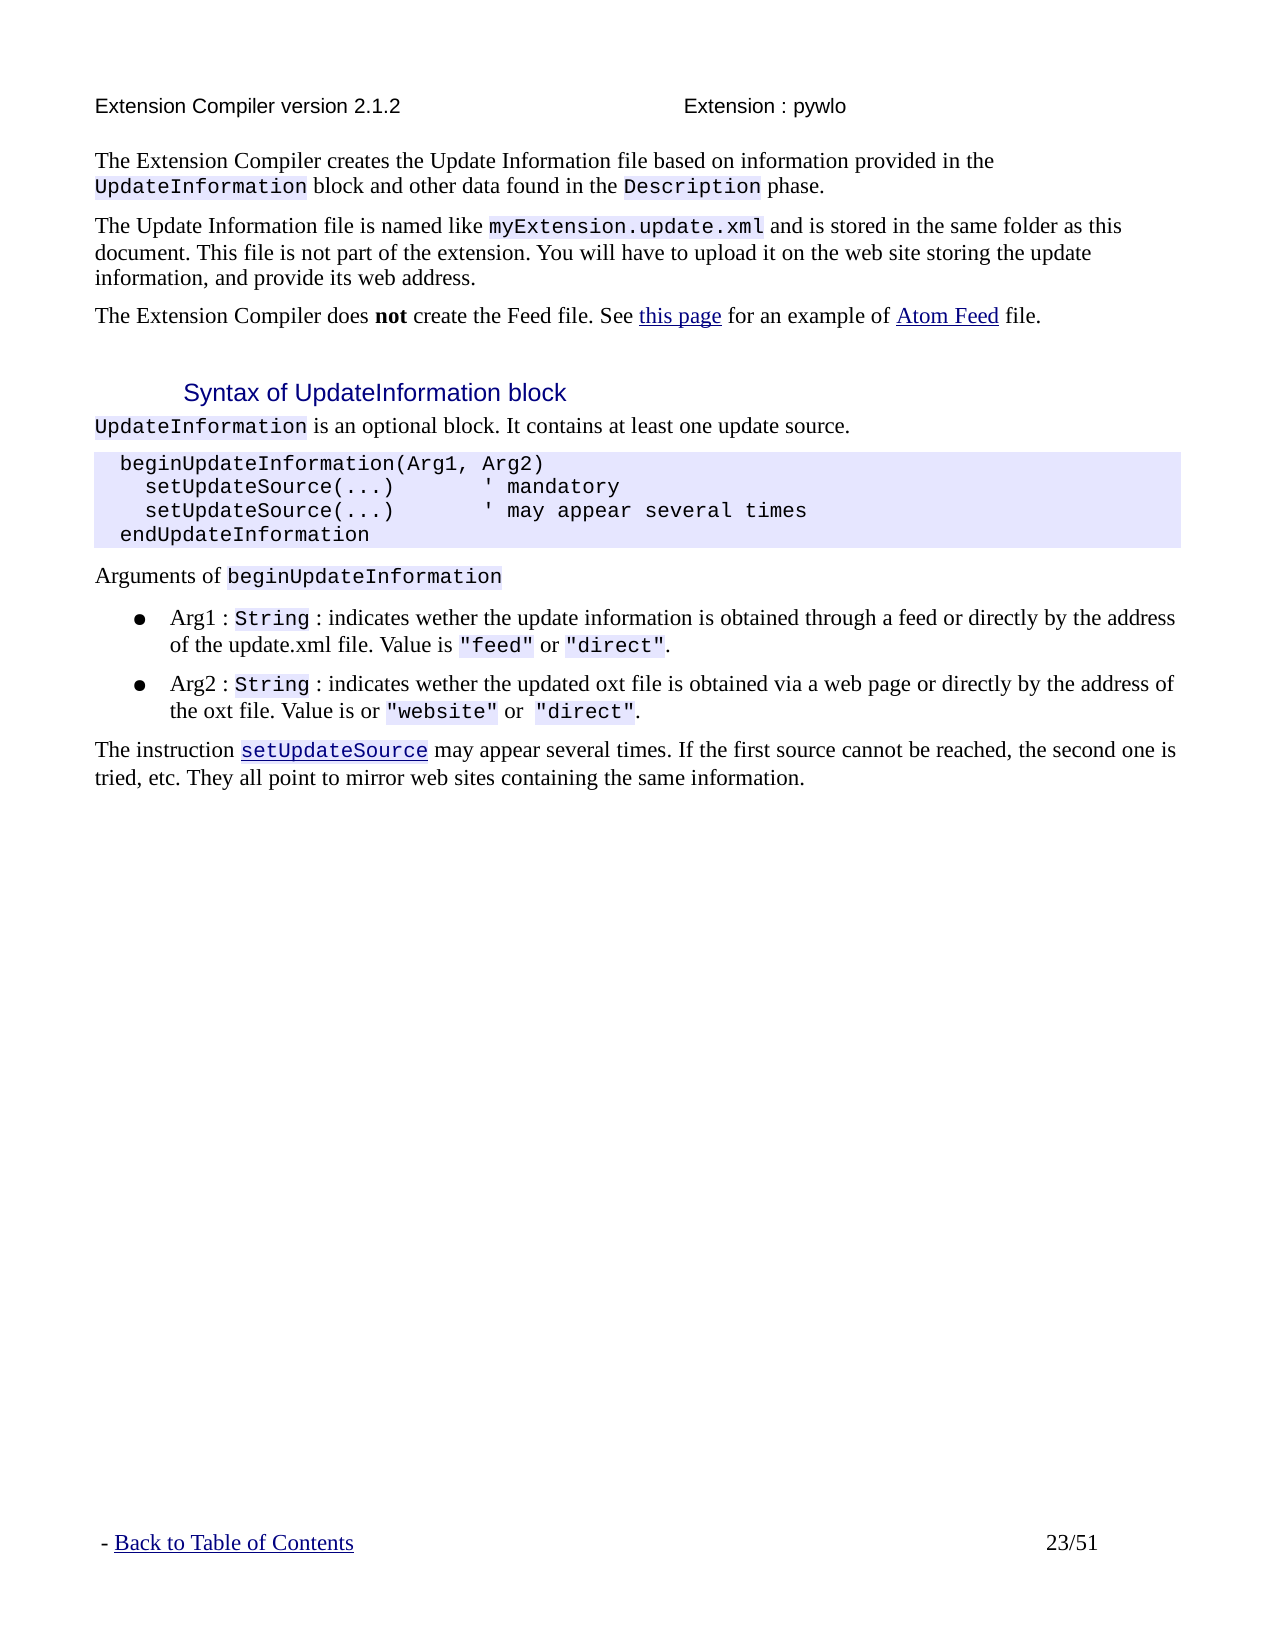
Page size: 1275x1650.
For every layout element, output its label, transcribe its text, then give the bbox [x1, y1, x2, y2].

text beginUpdateInformation(Arg1, Arg2) [94, 452, 1181, 476]
list Arg2 : String : indicates wether the updated oxt file is obtained via a web page or directly by the address of the oxt file. Value is or "website" or "direct". [132, 671, 1181, 725]
text UpdateInformation is an optional block. It contains at least one update source. [94, 413, 1181, 440]
text Arguments of beginUpdateInformation [94, 563, 1181, 590]
text The Update Information file is named like myExtension.update.xml and is stored in the same folder as this document. This file is not part of the extension. You will have to upload it on the web site storing the update information, and provide its web address. [94, 212, 1181, 291]
list Arg1 : String : indicates wether the update information is obtained through a feed or directly by the address of the update.xml file. Value is "feed" or "direct". [132, 604, 1181, 658]
text The instruction setUpdateSource may appear several times. If the first source cannot be reached, the second one is tried, etc. They all point to mirror web sites containing the same information. [94, 737, 1181, 790]
subtitle Syntax of UpdateInformation block [183, 379, 1181, 407]
text setUpdateSource(...) ' mandatory [94, 476, 1181, 500]
text The Extension Compiler creates the Update Information file based on information provided in the UpdateInformation block and other data found in the Description phase. [94, 147, 1181, 200]
text The Extension Compiler does not create the Feed file. See this page for an example of Atom Feed file. [94, 303, 1181, 328]
text setUpdateSource(...) ' may appear several times [94, 500, 1181, 524]
text endUpdateInformation [94, 524, 1181, 548]
